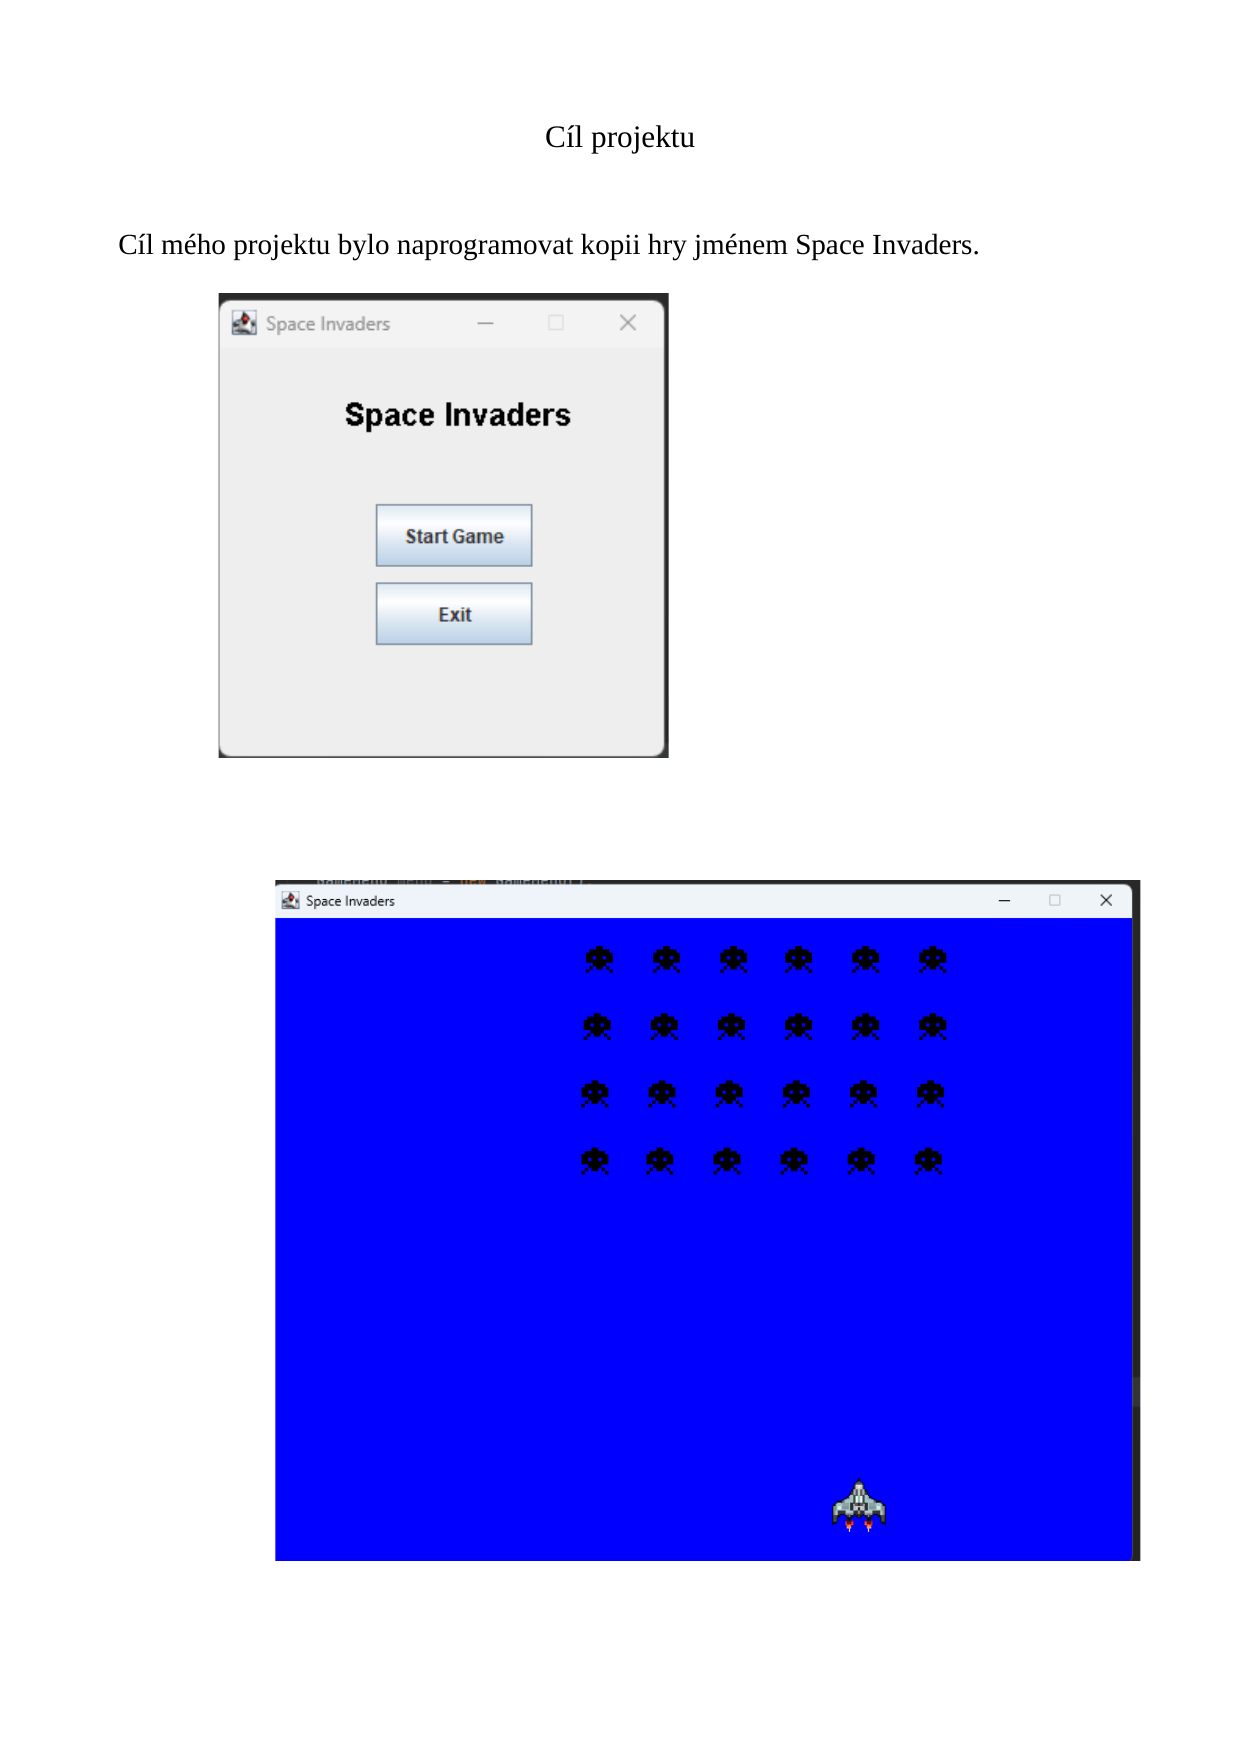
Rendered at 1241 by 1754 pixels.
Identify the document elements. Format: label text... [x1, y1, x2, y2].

picture [275, 880, 1141, 1561]
text Cíl mého projektu bylo naprogramovat kopii hry jménem Space Invaders. [118, 227, 1122, 261]
text Cíl projektu [118, 118, 1122, 154]
picture [218, 293, 669, 758]
